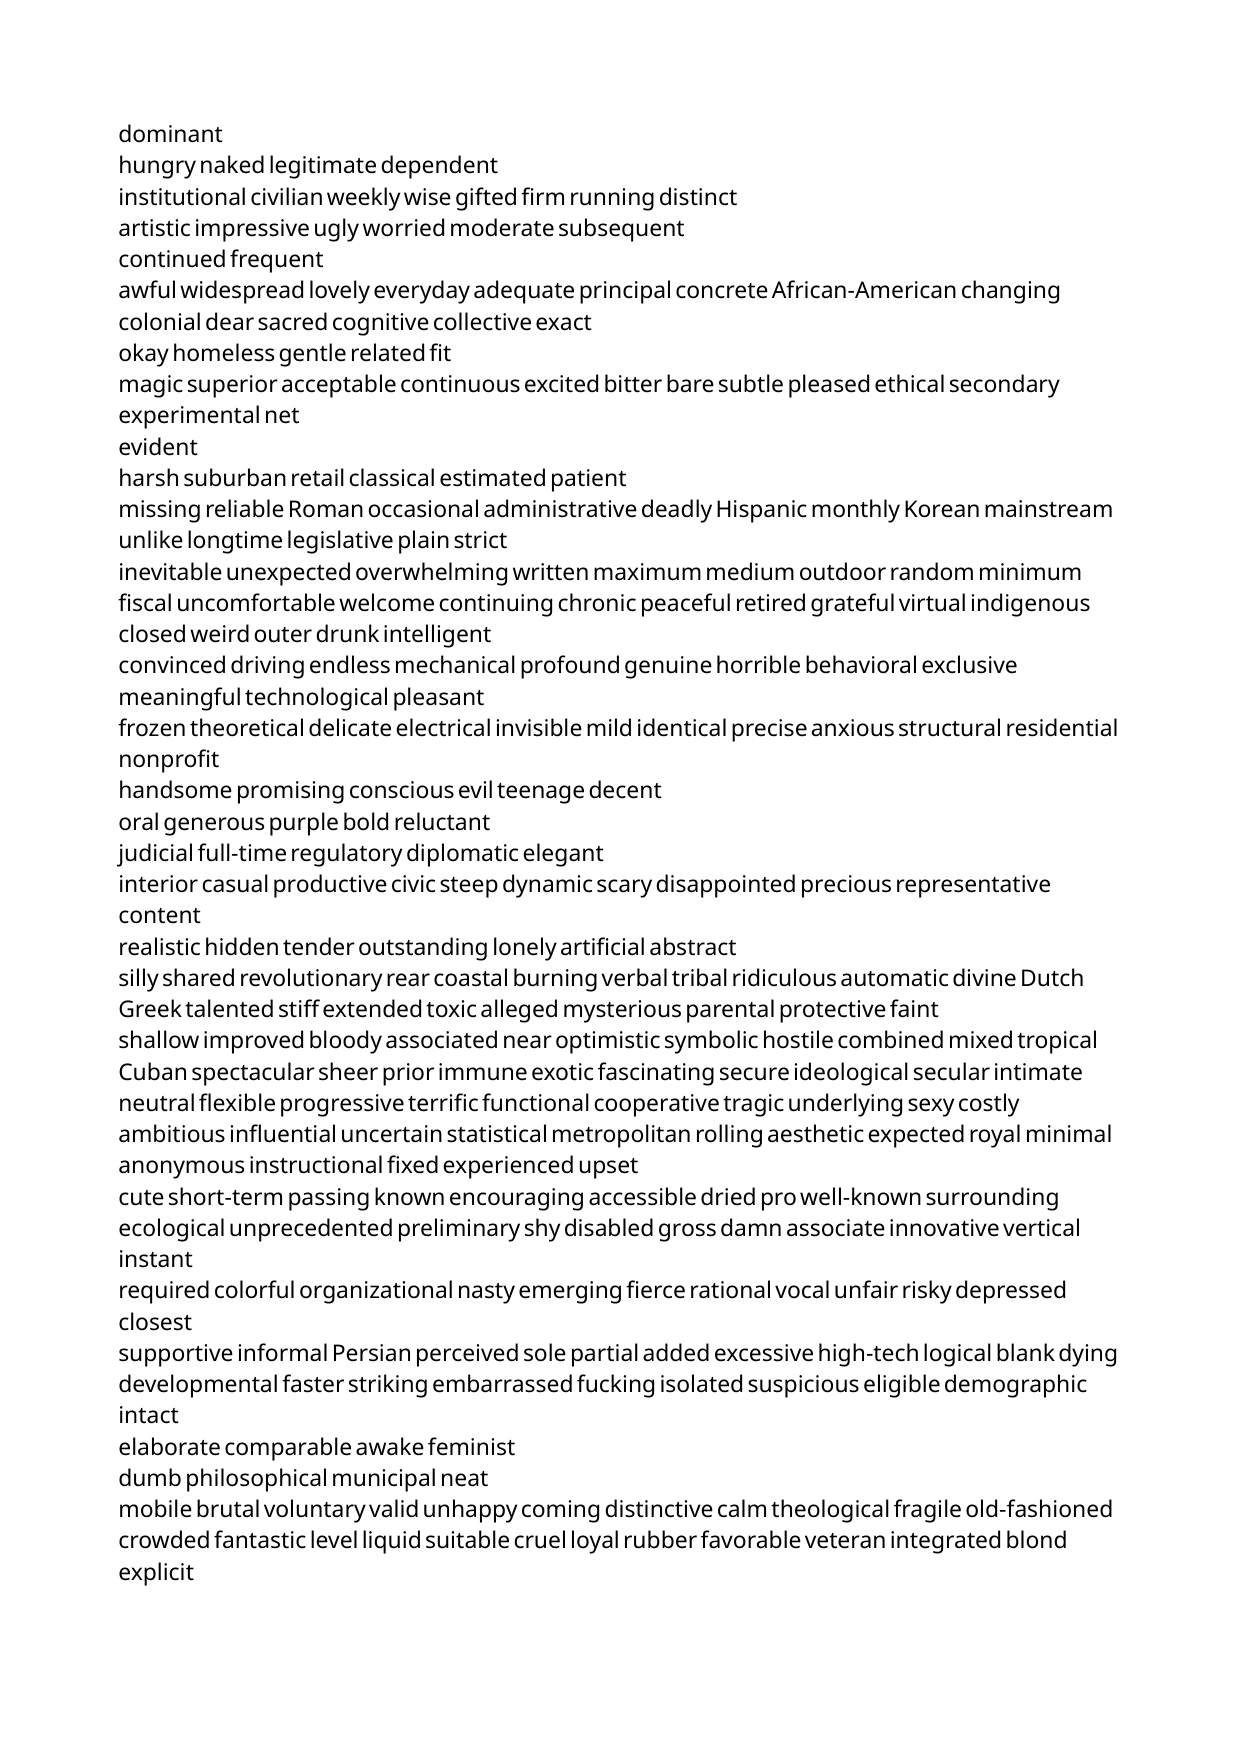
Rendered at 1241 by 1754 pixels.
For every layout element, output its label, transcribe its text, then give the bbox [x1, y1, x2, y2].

text elaborate comparable awake feminist [118, 1431, 1122, 1462]
text dominant [118, 118, 1122, 149]
text magic superior acceptable continuous excited bitter bare subtle pleased ethical secondary experimental net [118, 368, 1122, 431]
text okay homeless gentle related fit [118, 337, 1122, 368]
text realistic hidden tender outstanding lonely artificial abstract [118, 931, 1122, 962]
text required colorful organizational nasty emerging fierce rational vocal unfair risky depressed closest [118, 1274, 1122, 1337]
text handsome promising conscious evil teenage decent [118, 774, 1122, 806]
text interior casual productive civic steep dynamic scary disappointed precious representative content [118, 868, 1122, 931]
text mobile brutal voluntary valid unhappy coming distinctive calm theological fragile old-fashioned crowded fantastic level liquid suitable cruel loyal rubber favorable veteran integrated blond explicit [118, 1493, 1122, 1587]
text inevitable unexpected overwhelming written maximum medium outdoor random minimum fiscal uncomfortable welcome continuing chronic peaceful retired grateful virtual indigenous closed weird outer drunk intelligent [118, 556, 1122, 649]
text silly shared revolutionary rear coastal burning verbal tribal ridiculous automatic divine Dutch Greek talented stiff extended toxic alleged mysterious parental protective faint [118, 962, 1122, 1024]
text continued frequent [118, 243, 1122, 274]
text oral generous purple bold reluctant [118, 806, 1122, 837]
text dumb philosophical municipal neat [118, 1462, 1122, 1493]
text artistic impressive ugly worried moderate subsequent [118, 212, 1122, 243]
text awful widespread lovely everyday adequate principal concrete African-American changing colonial dear sacred cognitive collective exact [118, 274, 1122, 337]
text evident [118, 431, 1122, 462]
text missing reliable Roman occasional administrative deadly Hispanic monthly Korean mainstream unlike longtime legislative plain strict [118, 493, 1122, 556]
text institutional civilian weekly wise gifted firm running distinct [118, 181, 1122, 212]
text judicial full-time regulatory diplomatic elegant [118, 837, 1122, 868]
text convinced driving endless mechanical profound genuine horrible behavioral exclusive meaningful technological pleasant [118, 649, 1122, 712]
text shallow improved bloody associated near optimistic symbolic hostile combined mixed tropical Cuban spectacular sheer prior immune exotic fascinating secure ideological secular intimate neutral flexible progressive terrific functional cooperative tragic underlying sexy costly ambitious influential uncertain statistical metropolitan rolling aesthetic expected royal minimal anonymous instructional fixed experienced upset [118, 1024, 1122, 1181]
text cute short-term passing known encouraging accessible dried pro well-known surrounding ecological unprecedented preliminary shy disabled gross damn associate innovative vertical instant [118, 1181, 1122, 1274]
text hungry naked legitimate dependent [118, 149, 1122, 181]
text supportive informal Persian perceived sole partial added excessive high-tech logical blank dying developmental faster striking embarrassed fucking isolated suspicious eligible demographic intact [118, 1337, 1122, 1431]
text frozen theoretical delicate electrical invisible mild identical precise anxious structural residential nonprofit [118, 712, 1122, 774]
text harsh suburban retail classical estimated patient [118, 462, 1122, 493]
